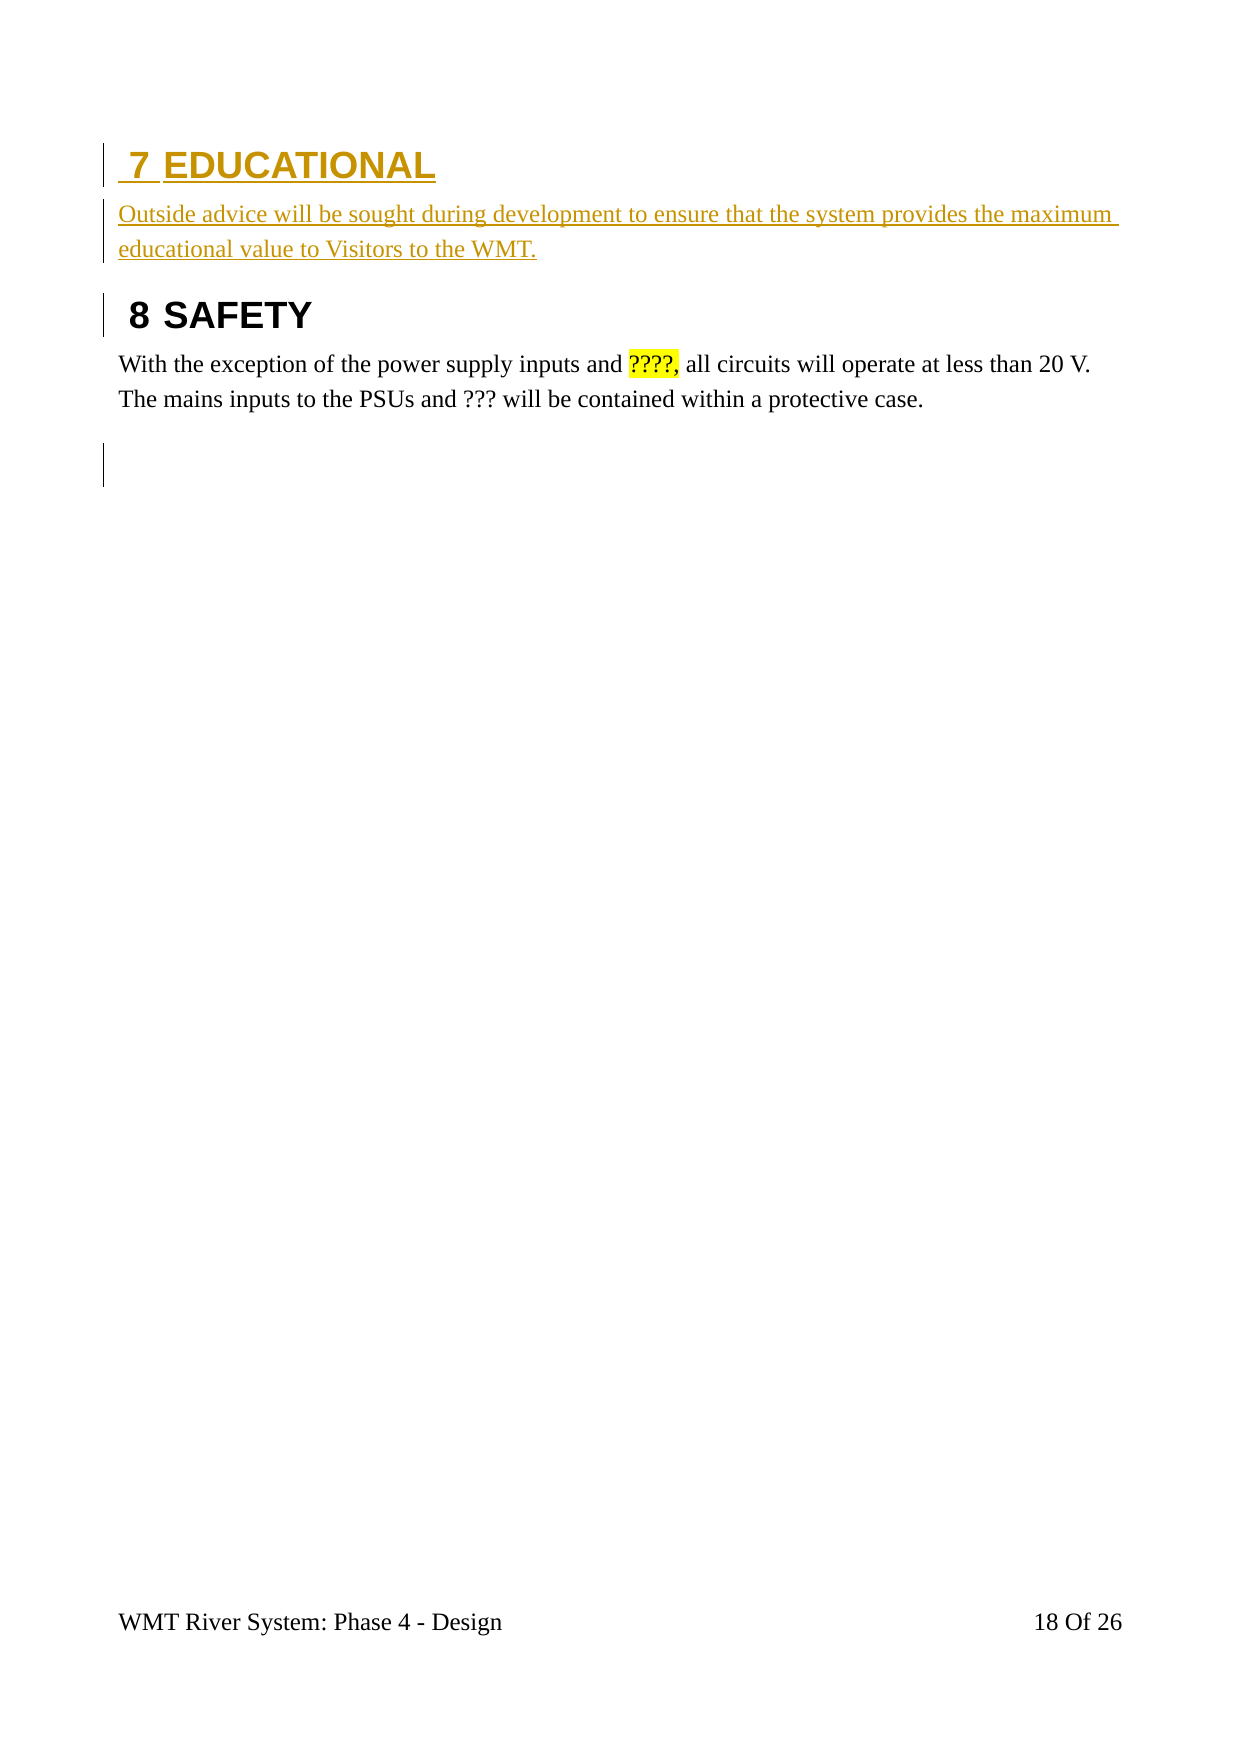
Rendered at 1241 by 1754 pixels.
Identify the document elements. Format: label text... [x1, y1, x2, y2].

text With the exception of the power supply inputs and ????, all circuits will operate at less than 20 V. The mains inputs to the PSUs and ??? will be contained within a protective case. [118, 349, 1122, 413]
text Outside advice will be sought during development to ensure that the system provides the maximum educational value to Visitors to the WMT. [118, 199, 1122, 262]
subtitle SAFETY [118, 293, 1122, 337]
subtitle EDUCATIONAL [118, 143, 1122, 187]
